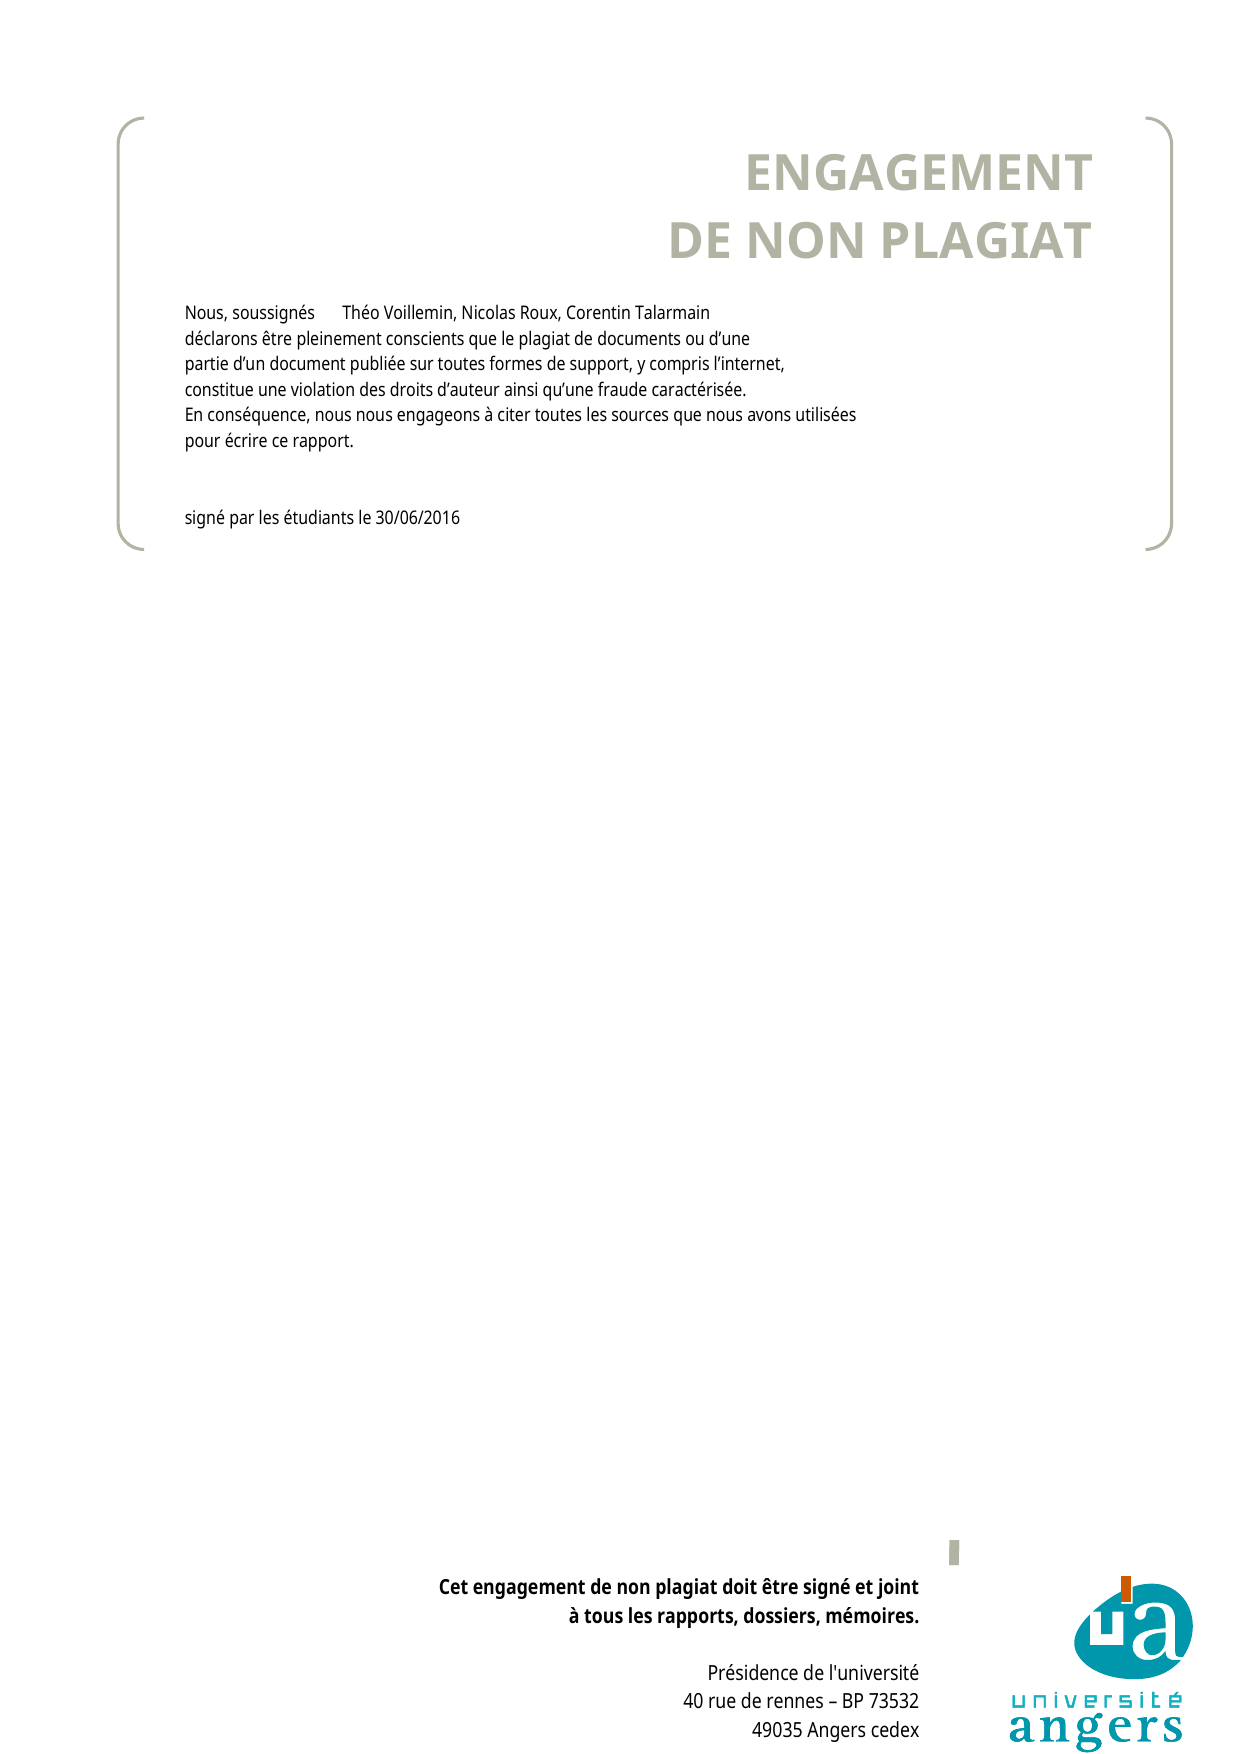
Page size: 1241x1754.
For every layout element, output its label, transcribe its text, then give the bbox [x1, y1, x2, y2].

text Cet engagement de non plagiat doit être signé et joint [309, 1572, 919, 1601]
text Présidence de l'université [309, 1658, 919, 1686]
text à tous les rapports, dossiers, mémoires. [309, 1601, 919, 1629]
text 49035 Angers cedex [309, 1715, 919, 1743]
text 40 rue de rennes – BP 73532 [309, 1686, 919, 1715]
